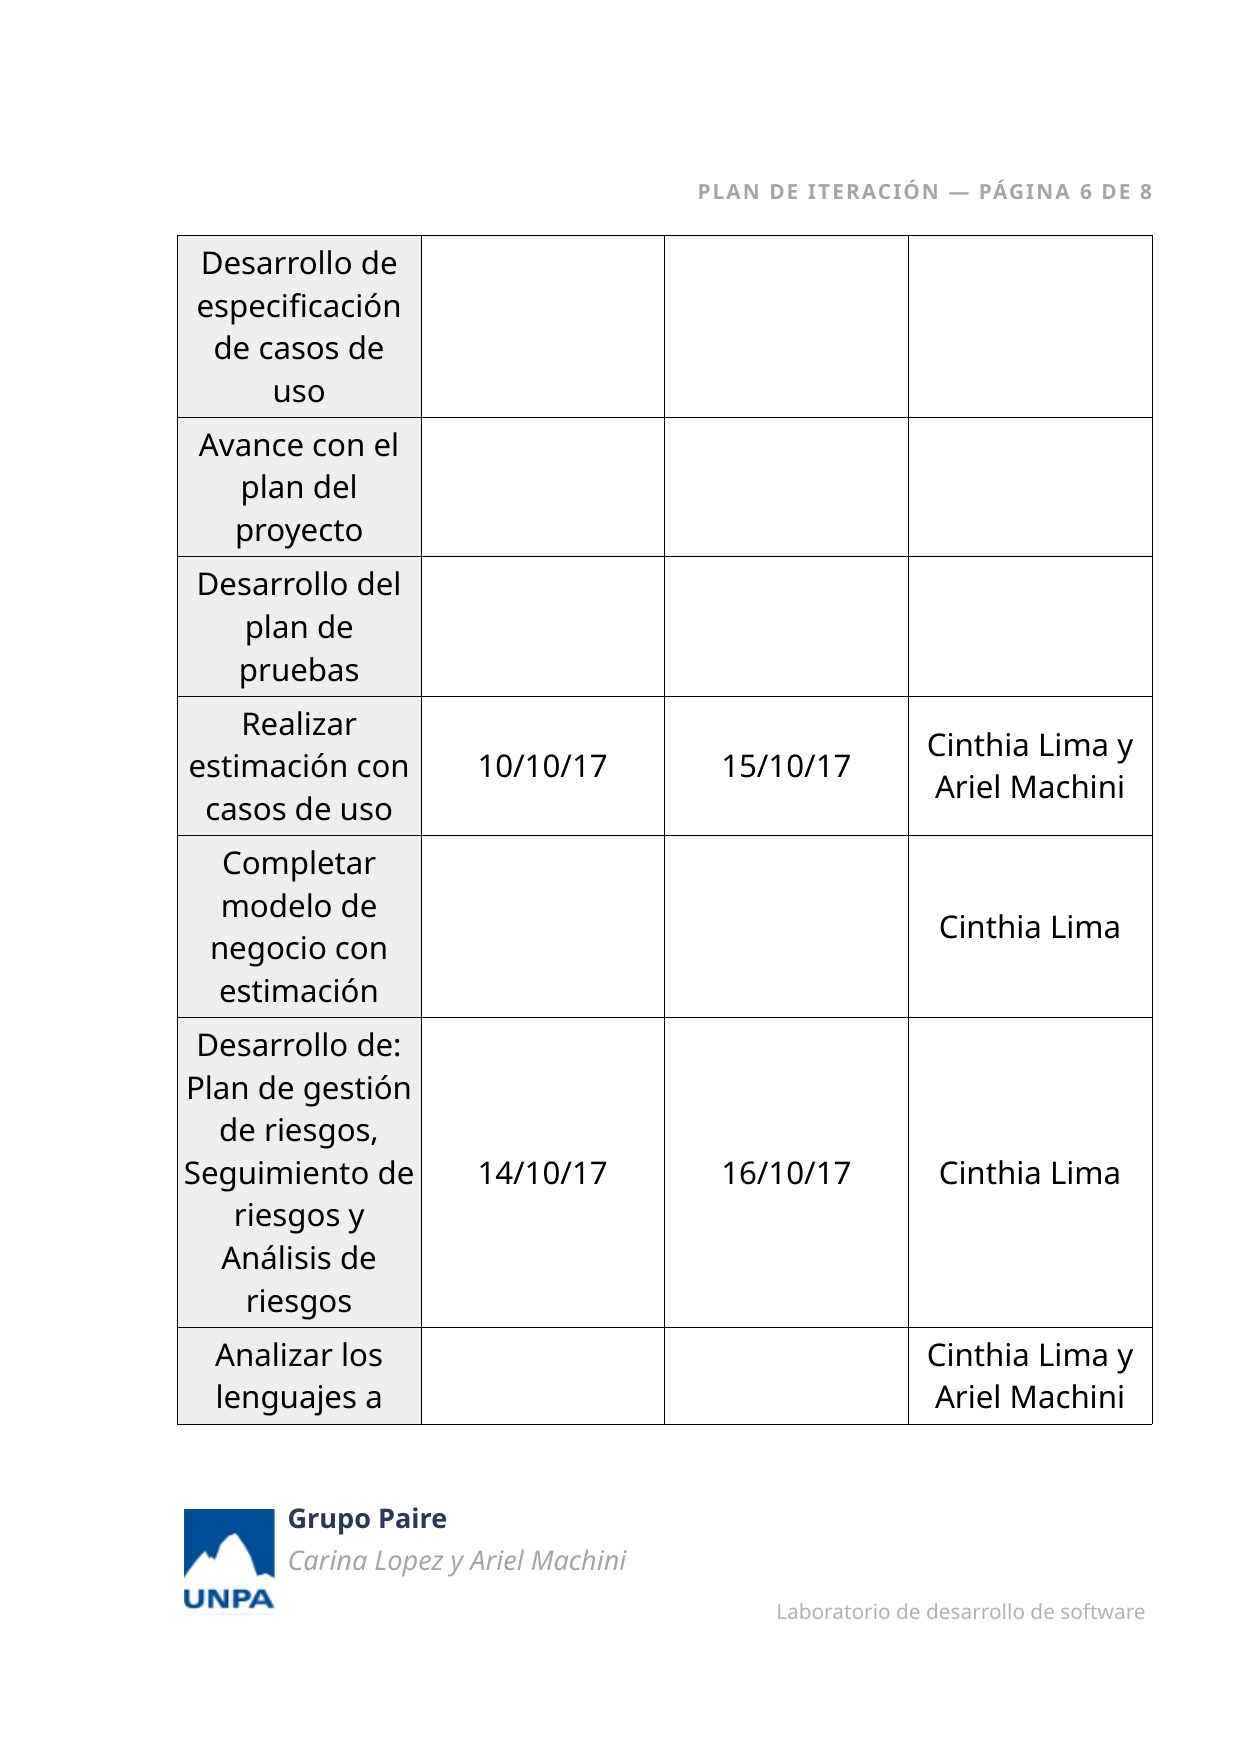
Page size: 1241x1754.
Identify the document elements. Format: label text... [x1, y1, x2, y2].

table_cell [909, 418, 1152, 556]
table_cell [422, 236, 664, 417]
table_cell Realizar estimación con casos de uso [178, 697, 421, 835]
table_cell Desarrollo de especificación de casos de uso [178, 236, 421, 417]
table_cell [422, 418, 664, 556]
table_cell [665, 836, 908, 1017]
table_cell Analizar los lenguajes a [178, 1328, 421, 1424]
table_cell Cinthia Lima y Ariel Machini [909, 697, 1152, 835]
table_cell Completar modelo de negocio con estimación [178, 836, 421, 1017]
table_cell Desarrollo del plan de pruebas [178, 557, 421, 696]
table_cell 10/10/17 [422, 697, 664, 835]
table_cell Cinthia Lima [909, 836, 1152, 1017]
table_cell [665, 557, 908, 696]
table_cell [665, 418, 908, 556]
table_cell Cinthia Lima y Ariel Machini [909, 1328, 1152, 1424]
table_cell [909, 557, 1152, 696]
table_cell 15/10/17 [665, 697, 908, 835]
table_cell Desarrollo de: Plan de gestión de riesgos, Seguimiento de riesgos y Análisis de riesgos [178, 1018, 421, 1327]
table_cell [422, 557, 664, 696]
table_cell Avance con el plan del proyecto [178, 418, 421, 556]
table_cell [422, 1328, 664, 1424]
table_cell 14/10/17 [422, 1018, 664, 1327]
picture [184, 1509, 275, 1615]
table_cell [909, 236, 1152, 417]
table_cell [422, 836, 664, 1017]
table_cell 16/10/17 [665, 1018, 908, 1327]
table_cell [665, 236, 908, 417]
table_cell Cinthia Lima [909, 1018, 1152, 1327]
table_cell [665, 1328, 908, 1424]
